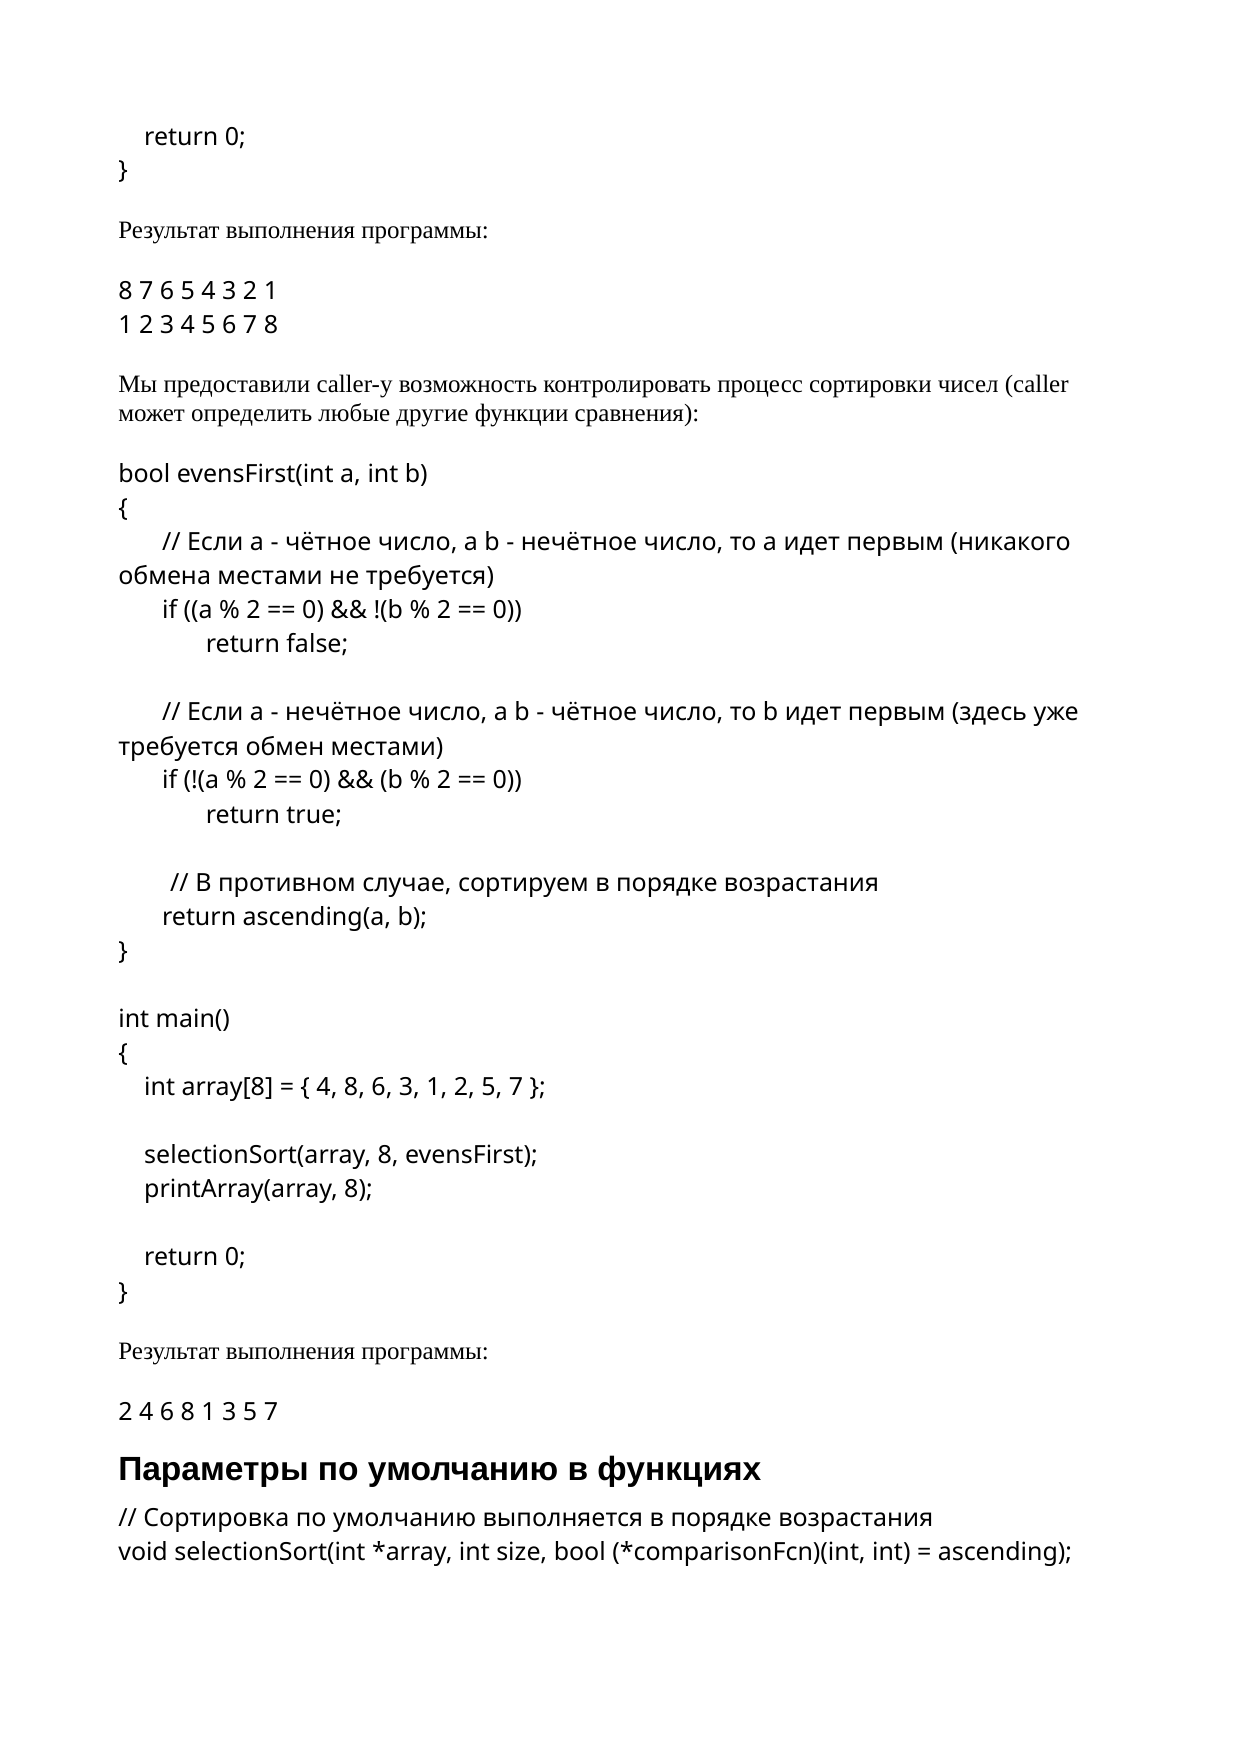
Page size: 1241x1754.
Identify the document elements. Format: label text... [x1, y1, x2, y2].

text bool evensFirst(int a, int b) [118, 456, 1122, 490]
text if (!(a % 2 == 0) && (b % 2 == 0)) [118, 762, 1122, 796]
text { [118, 490, 1122, 524]
text return false; [118, 626, 1122, 660]
text Результат выполнения программы: [118, 1336, 1122, 1365]
text } [118, 152, 1122, 186]
text 2 4 6 8 1 3 5 7 [118, 1393, 1122, 1427]
text } [118, 932, 1122, 967]
text return 0; [118, 1239, 1122, 1273]
text return 0; [118, 118, 1122, 152]
text void selectionSort(int *array, int size, bool (*comparisonFcn)(int, int) = ascending); [118, 1533, 1122, 1568]
text 1 2 3 4 5 6 7 8 [118, 307, 1122, 341]
subtitle Параметры по умолчанию в функциях [118, 1448, 1122, 1487]
text 8 7 6 5 4 3 2 1 [118, 272, 1122, 307]
text Результат выполнения программы: [118, 215, 1122, 244]
text { [118, 1035, 1122, 1069]
text int main() [118, 1001, 1122, 1035]
text selectionSort(array, 8, evensFirst); [118, 1137, 1122, 1171]
text return ascending(a, b); [118, 898, 1122, 932]
text // В противном случае, сортируем в порядке возрастания [118, 864, 1122, 898]
text printArray(array, 8); [118, 1171, 1122, 1205]
text if ((a % 2 == 0) && !(b % 2 == 0)) [118, 592, 1122, 626]
text // Если a - нечётное число, а b - чётное число, то b идет первым (здесь уже требуется обмен местами) [118, 694, 1122, 762]
text return true; [118, 796, 1122, 830]
text Мы предоставили caller-у возможность контролировать процесс сортировки чисел (caller может определить любые другие функции сравнения): [118, 369, 1122, 427]
text // Сортировка по умолчанию выполняется в порядке возрастания [118, 1499, 1122, 1533]
text } [118, 1273, 1122, 1307]
text int array[8] = { 4, 8, 6, 3, 1, 2, 5, 7 }; [118, 1069, 1122, 1103]
text // Если a - чётное число, а b - нечётное число, то a идет первым (никакого обмена местами не требуется) [118, 524, 1122, 592]
